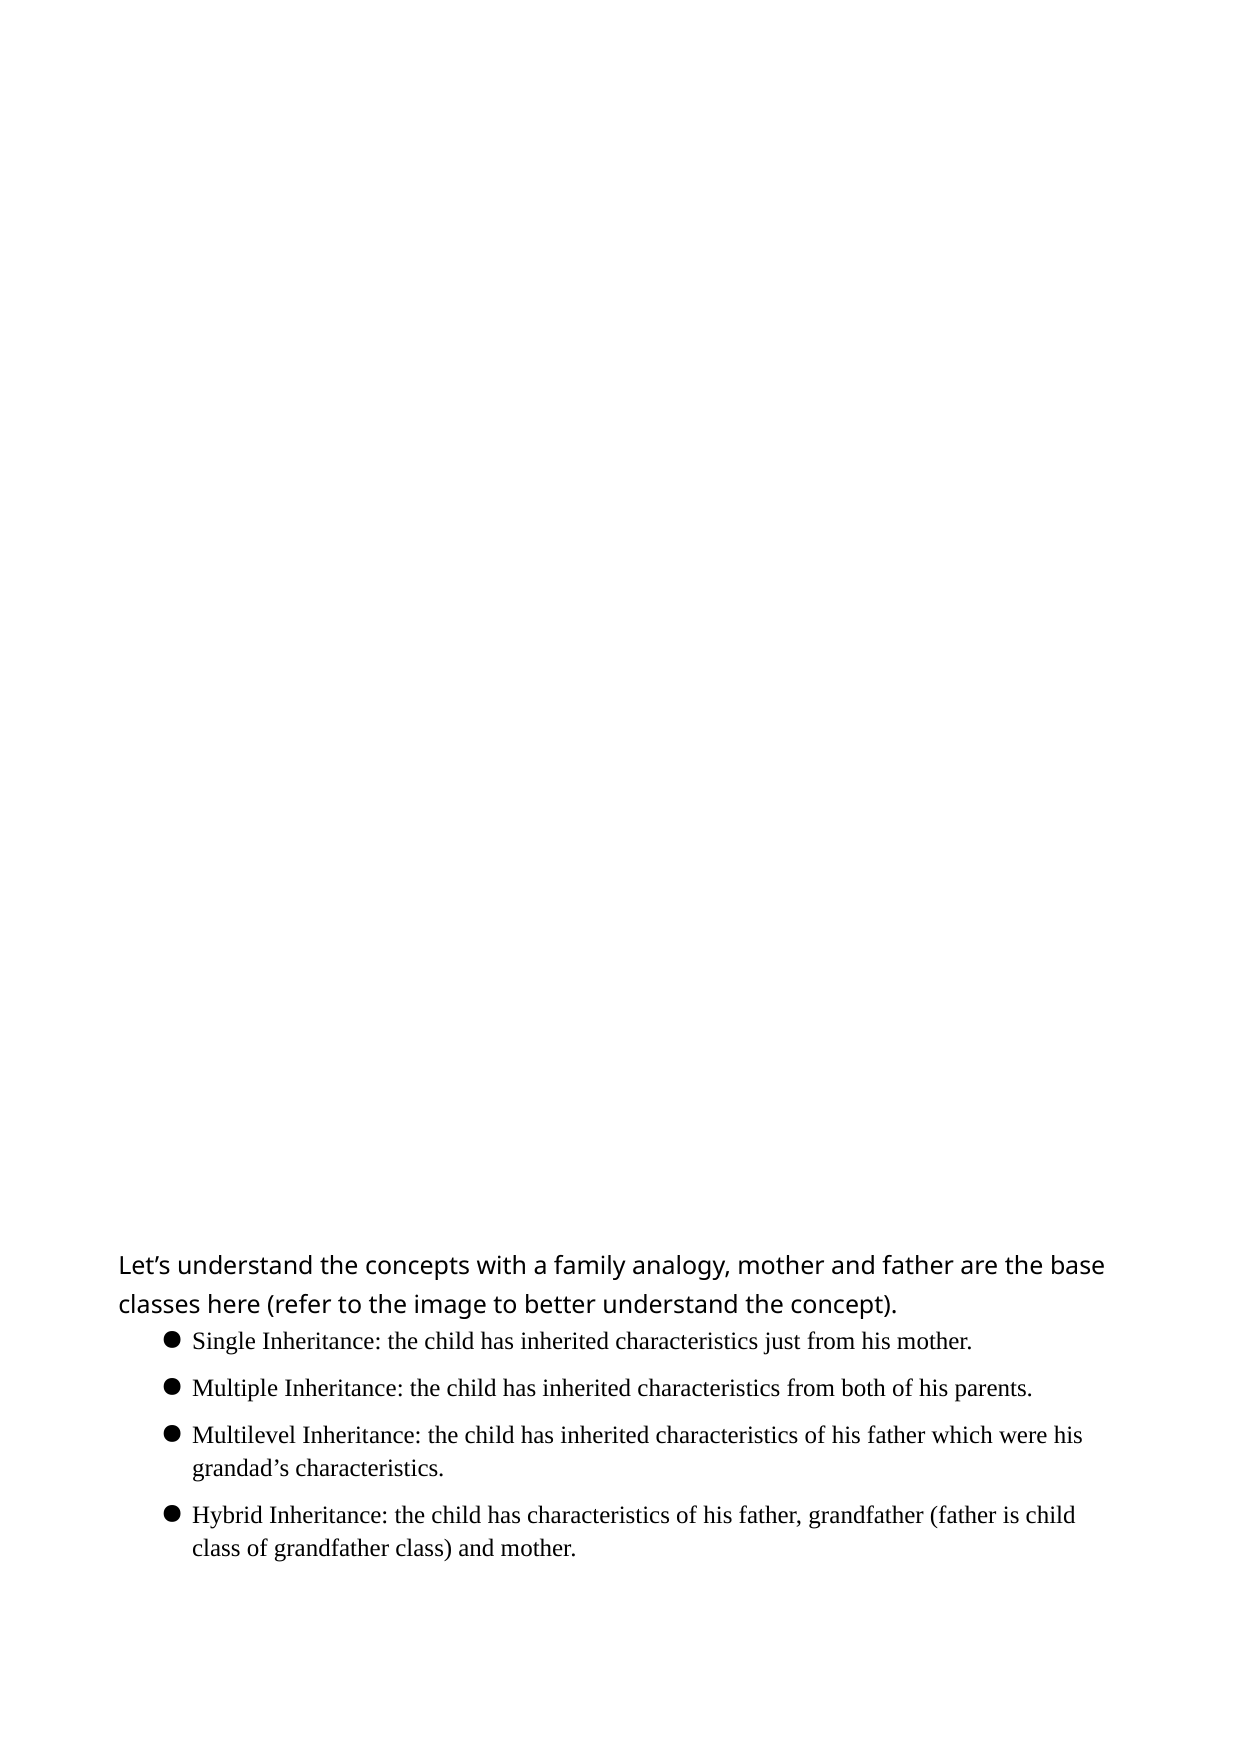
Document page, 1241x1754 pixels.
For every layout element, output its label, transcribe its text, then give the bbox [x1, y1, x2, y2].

list Multilevel Inheritance: the child has inherited characteristics of his father which were his grandad’s characteristics. [162, 1420, 1122, 1482]
list Multiple Inheritance: the child has inherited characteristics from both of his parents. [162, 1373, 1122, 1402]
list Hybrid Inheritance: the child has characteristics of his father, grandfather (father is child class of grandfather class) and mother. [162, 1500, 1122, 1562]
list Single Inheritance: the child has inherited characteristics just from his mother. [162, 1326, 1122, 1354]
text Let’s understand the concepts with a family analogy, mother and father are the base classes here (refer to the image to better understand the concept). [118, 1247, 1122, 1321]
